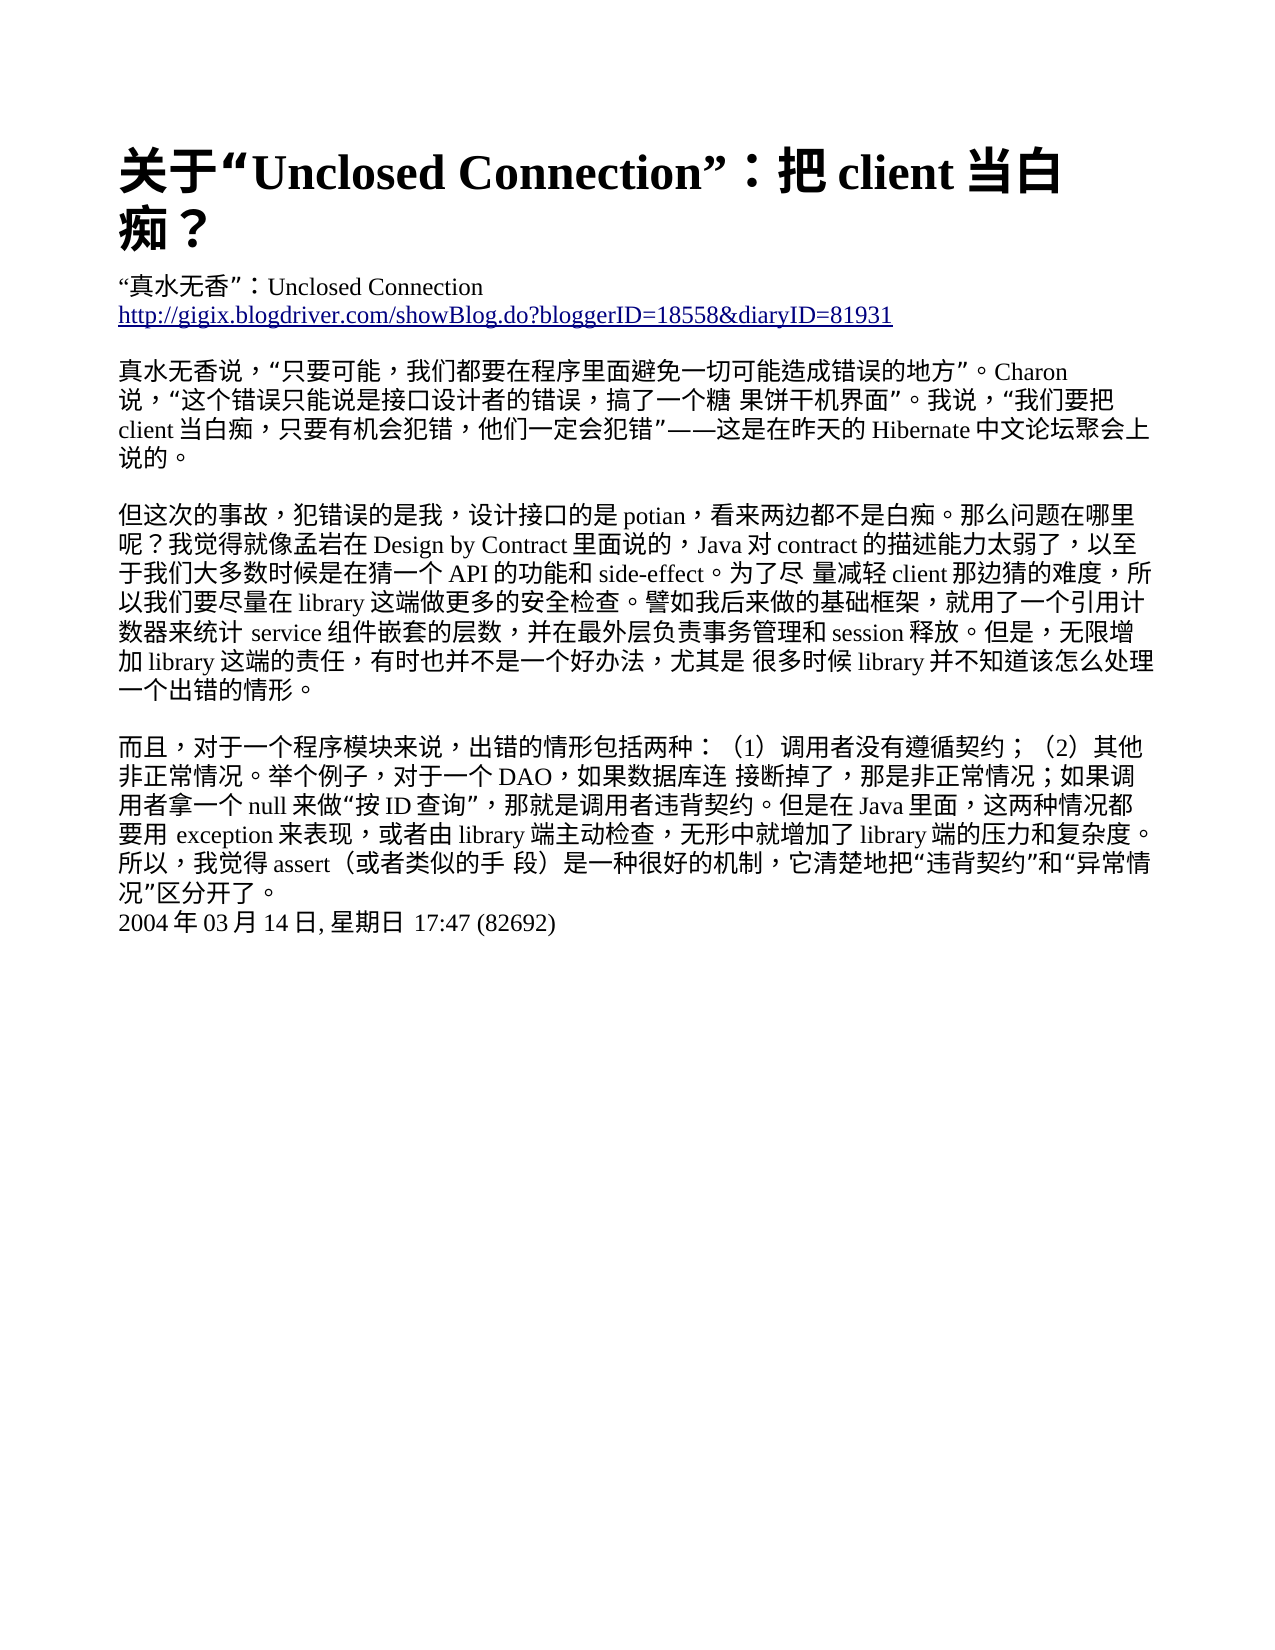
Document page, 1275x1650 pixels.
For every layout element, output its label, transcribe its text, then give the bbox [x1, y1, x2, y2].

text 真水无香说，“只要可能，我们都要在程序里面避免一切可能造成错误的地方”。Charon说，“这个错误只能说是接口设计者的错误，搞了一个糖 果饼干机界面”。我说，“我们要把client当白痴，只要有机会犯错，他们一定会犯错”——这是在昨天的Hibernate中文论坛聚会上说的。 [118, 357, 1157, 473]
subtitle 关于“Unclosed Connection”：把client当白痴？ [118, 143, 1157, 259]
text 但这次的事故，犯错误的是我，设计接口的是potian，看来两边都不是白痴。那么问题在哪里呢？我觉得就像孟岩在Design by Contract里面说的，Java对contract的描述能力太弱了，以至于我们大多数时候是在猜一个API的功能和side-effect。为了尽 量减轻client那边猜的难度，所以我们要尽量在library这端做更多的安全检查。譬如我后来做的基础框架，就用了一个引用计数器来统计 service组件嵌套的层数，并在最外层负责事务管理和session释放。但是，无限增加library这端的责任，有时也并不是一个好办法，尤其是 很多时候library并不知道该怎么处理一个出错的情形。 [118, 501, 1157, 705]
text “真水无香”：Unclosed Connection [118, 272, 1157, 301]
text 2004年03月14日, 星期日 17:47 (82692) [118, 908, 1157, 937]
text 而且，对于一个程序模块来说，出错的情形包括两种：（1）调用者没有遵循契约；（2）其他非正常情况。举个例子，对于一个DAO，如果数据库连 接断掉了，那是非正常情况；如果调用者拿一个null来做“按ID查询”，那就是调用者违背契约。但是在Java里面，这两种情况都要用 exception来表现，或者由library端主动检查，无形中就增加了library端的压力和复杂度。所以，我觉得assert（或者类似的手 段）是一种很好的机制，它清楚地把“违背契约”和“异常情况”区分开了。 [118, 733, 1157, 908]
text http://gigix.blogdriver.com/showBlog.do?bloggerID=18558&diaryID=81931 [118, 301, 1157, 329]
